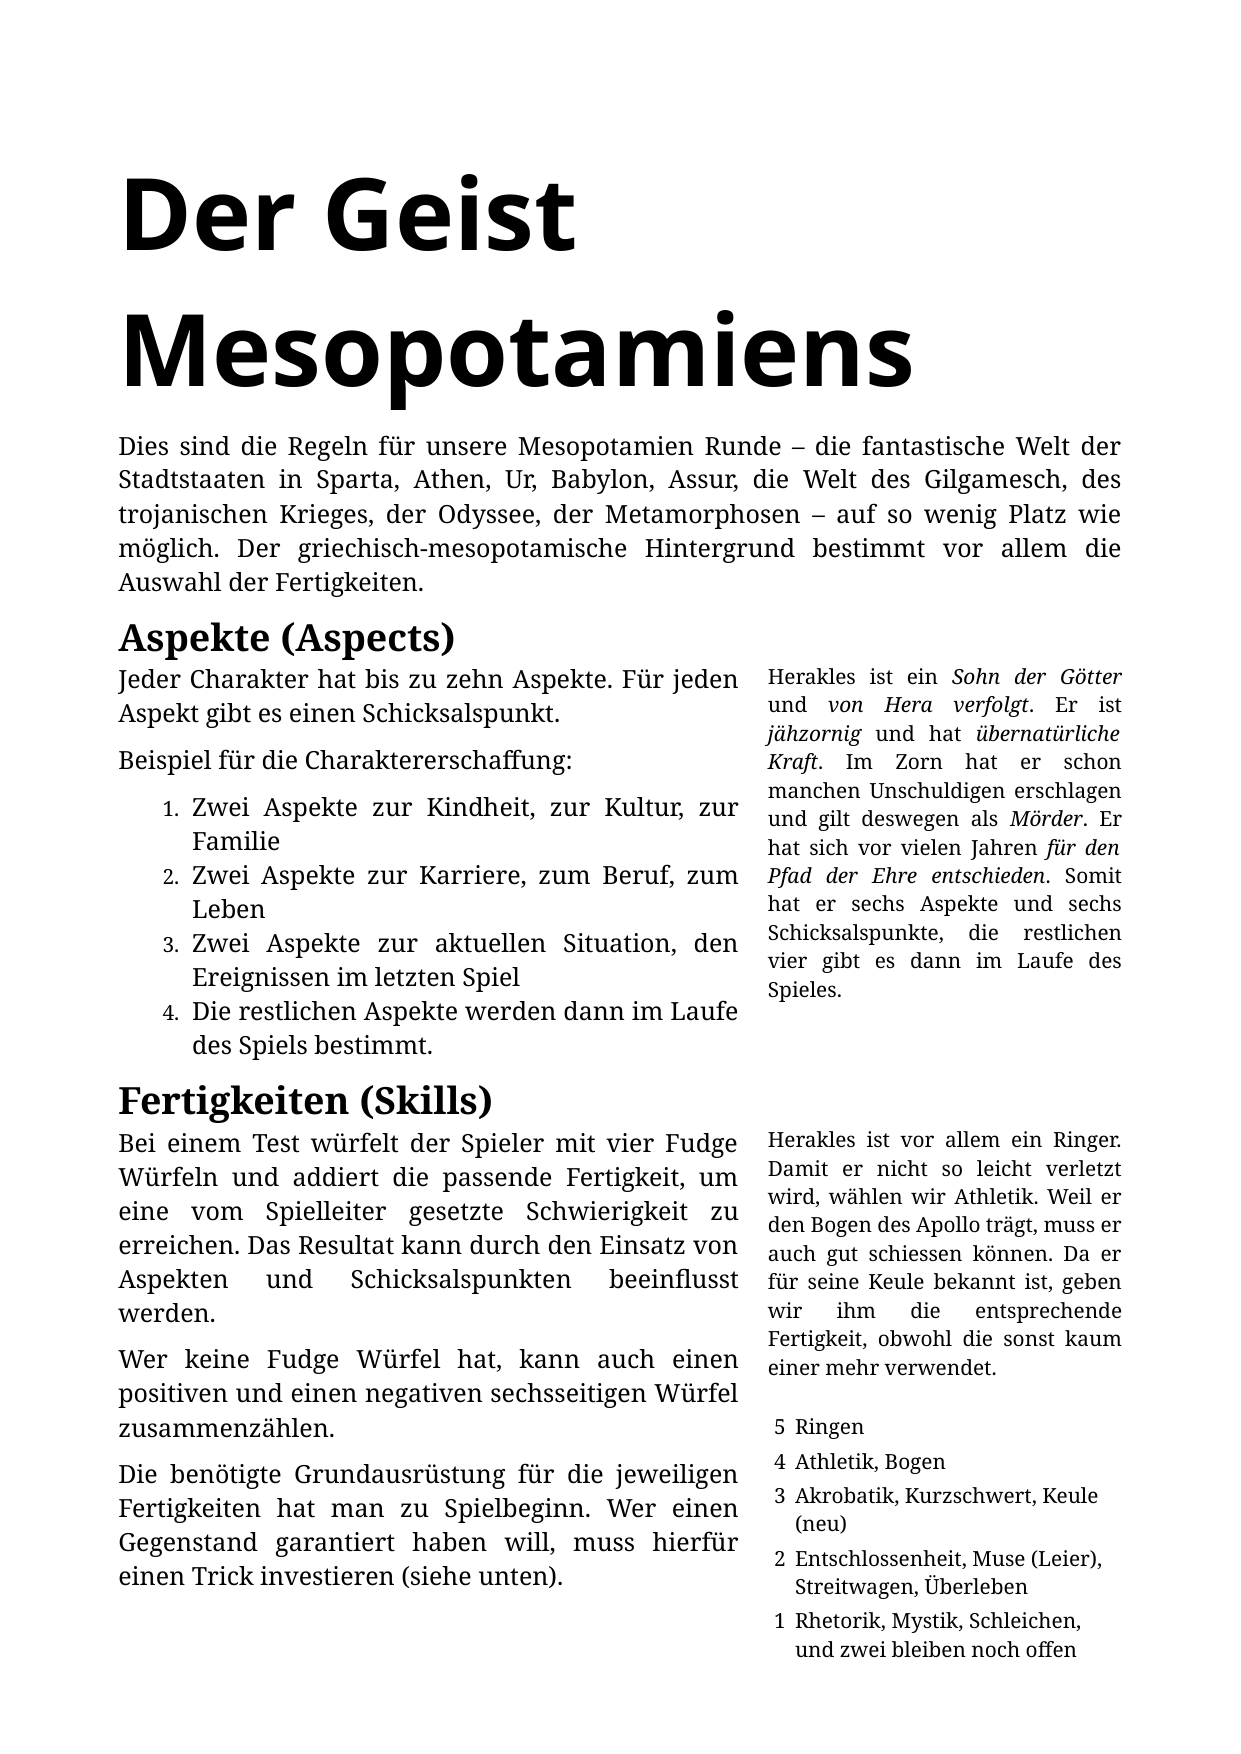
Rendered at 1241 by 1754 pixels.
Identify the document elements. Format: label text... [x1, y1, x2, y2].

text Jeder Charakter hat bis zu zehn Aspekte. Für jeden Aspekt gibt es einen Schicksalspunkt. [118, 662, 739, 730]
list Zwei Aspekte zur Karriere, zum Beruf, zum Leben [162, 857, 739, 925]
table_header Ringen [792, 1410, 1122, 1444]
list Die restlichen Aspekte werden dann im Laufe des Spiels bestimmt. [162, 993, 739, 1062]
table_cell Akrobatik, Kurzschwert, Keule (neu) [792, 1478, 1122, 1541]
text Bei einem Test würfelt der Spieler mit vier Fudge Würfeln und addiert die passende Fertigkeit, um eine vom Spielleiter gesetzte Schwierigkeit zu erreichen. Das Resultat kann durch den Einsatz von Aspekten und Schicksalspunkten beeinflusst werden. [118, 1125, 739, 1329]
text Die benötigte Grundausrüstung für die jeweiligen Fertigkeiten hat man zu Spielbeginn. Wer einen Gegenstand garantiert haben will, muss hierfür einen Trick investieren (siehe unten). [118, 1457, 739, 1593]
text [768, 1666, 1122, 1695]
subtitle Aspekte (Aspects) [118, 611, 739, 662]
text [768, 1381, 1122, 1410]
table_cell Entschlossenheit, Muse (Leier), Streitwagen, Überleben [792, 1541, 1122, 1603]
table_cell 3 [768, 1478, 792, 1541]
table_header 5 [768, 1410, 792, 1444]
table_cell Rhetorik, Mystik, Schleichen, und zwei bleiben noch offen [792, 1604, 1122, 1666]
table_cell 4 [768, 1444, 792, 1478]
table_cell 1 [768, 1604, 792, 1666]
table_cell 2 [768, 1541, 792, 1603]
list Zwei Aspekte zur aktuellen Situation, den Ereignissen im letzten Spiel [162, 925, 739, 993]
table_cell Athletik, Bogen [792, 1444, 1122, 1478]
text Dies sind die Regeln für unsere Mesopotamien Runde – die fantastische Welt der Stadtstaaten in Sparta, Athen, Ur, Babylon, Assur, die Welt des Gilgamesch, des trojanischen Krieges, der Odyssee, der Metamorphosen – auf so wenig Platz wie möglich. Der griechisch-mesopotamische Hintergrund bestimmt vor allem die Auswahl der Fertigkeiten. [118, 428, 1122, 598]
text Wer keine Fudge Würfel hat, kann auch einen positiven und einen negativen sechsseitigen Würfel zusammenzählen. [118, 1342, 739, 1444]
subtitle Fertigkeiten (Skills) [118, 1074, 739, 1125]
list Zwei Aspekte zur Kindheit, zur Kultur, zur Familie [162, 789, 739, 857]
text Beispiel für die Charaktererschaffung: [118, 743, 739, 777]
subtitle Der Geist Mesopotamiens [118, 143, 1122, 416]
text Herakles ist vor allem ein Ringer. Damit er nicht so leicht verletzt wird, wählen wir Athletik. Weil er den Bogen des Apollo trägt, muss er auch gut schiessen können. Da er für seine Keule bekannt ist, geben wir ihm die entsprechende Fertigkeit, obwohl die sonst kaum einer mehr verwendet. [768, 1125, 1122, 1381]
text Herakles ist ein Sohn der Götter und von Hera verfolgt. Er ist jähzornig und hat übernatürliche Kraft. Im Zorn hat er schon manchen Unschuldigen erschlagen und gilt deswegen als Mörder. Er hat sich vor vielen Jahren für den Pfad der Ehre entschieden. Somit hat er sechs Aspekte und sechs Schicksalspunkte, die restlichen vier gibt es dann im Laufe des Spieles. [768, 662, 1122, 1003]
